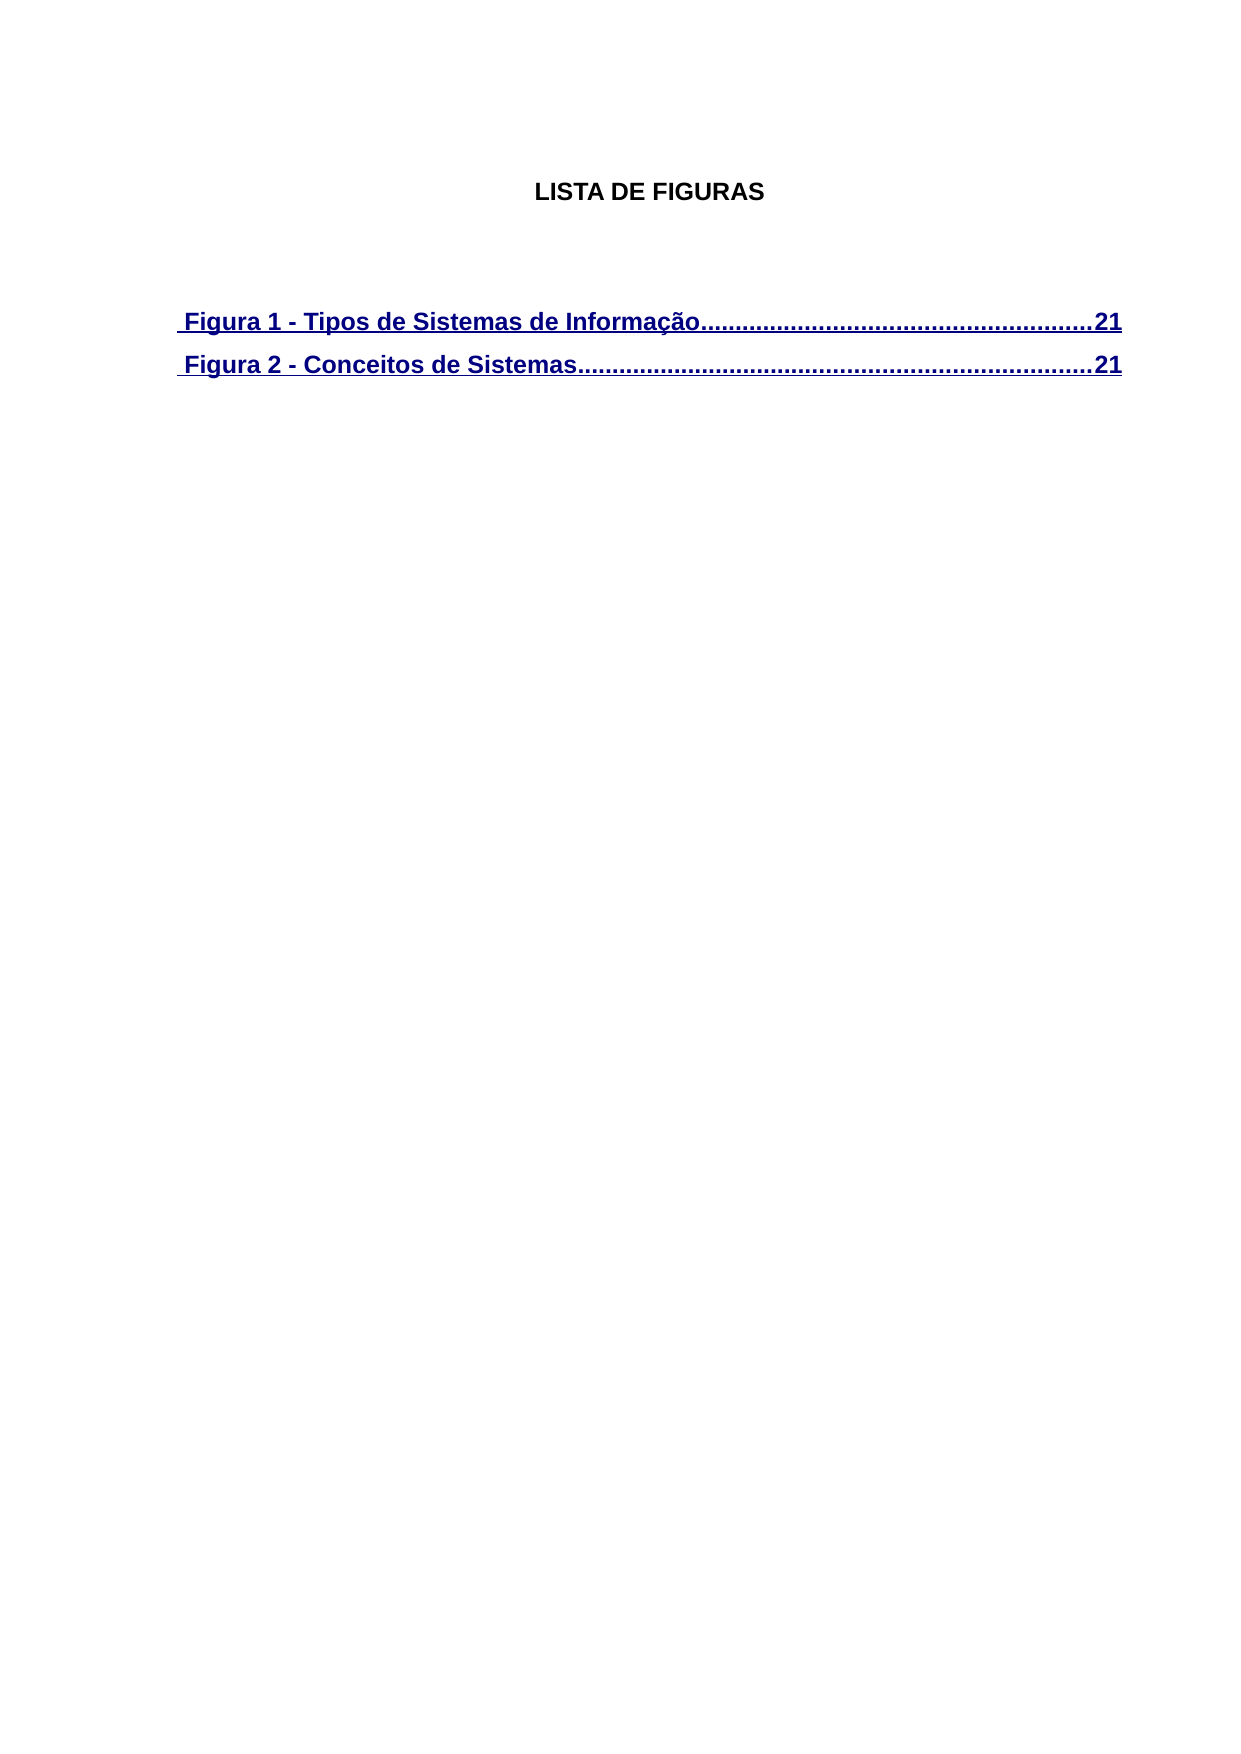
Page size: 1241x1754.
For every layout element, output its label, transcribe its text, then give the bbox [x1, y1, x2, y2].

text Figura 2 - Conceitos de Sistemas 21 [177, 350, 1122, 375]
text Figura 1 - Tipos de Sistemas de Informação 21 [177, 307, 1122, 331]
text LISTA DE FIGURAS [177, 177, 1122, 206]
